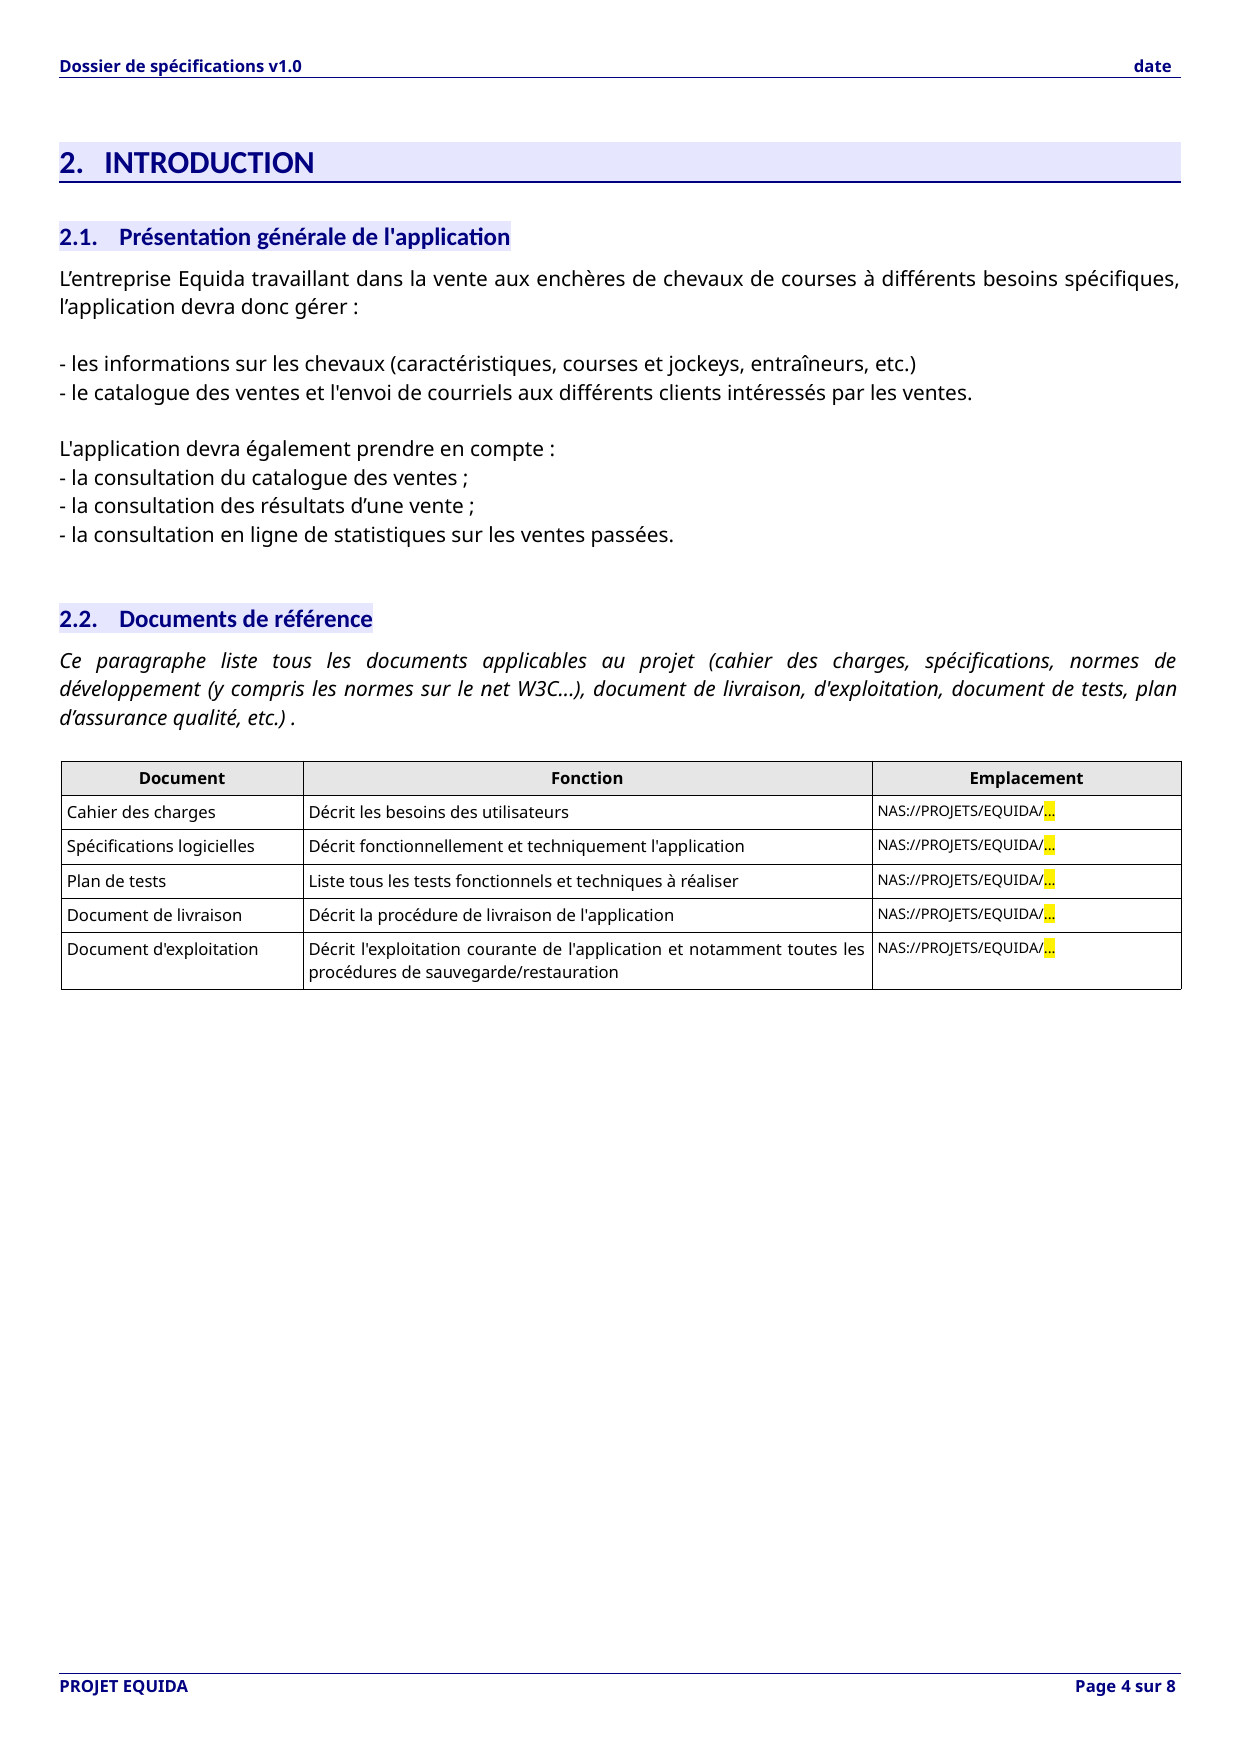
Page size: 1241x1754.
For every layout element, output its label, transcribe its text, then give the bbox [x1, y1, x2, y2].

table_cell NAS://PROJETS/EQUIDA/... [873, 865, 1181, 898]
table_cell Décrit la procédure de livraison de l'application [304, 899, 872, 932]
text - la consultation des résultats d’une vente ; [59, 491, 1181, 520]
table_cell Cahier des charges [62, 796, 303, 829]
table_cell Liste tous les tests fonctionnels et techniques à réaliser [304, 865, 872, 898]
text - les informations sur les chevaux (caractéristiques, courses et jockeys, entraîneurs, etc.) [59, 349, 1181, 378]
table_cell NAS://PROJETS/EQUIDA/... [873, 933, 1181, 989]
table_cell Décrit l'exploitation courante de l'application et notamment toutes les procédures de sauvegarde/restauration [304, 933, 872, 989]
table_cell NAS://PROJETS/EQUIDA/... [873, 796, 1181, 829]
subtitle INTRODUCTION [59, 142, 1181, 181]
table_header Fonction [304, 762, 872, 795]
table_cell NAS://PROJETS/EQUIDA/... [873, 899, 1181, 932]
table_cell Décrit fonctionnellement et techniquement l'application [304, 830, 872, 863]
text Ce paragraphe liste tous les documents applicables au projet (cahier des charges, spécifications, normes de développement (y compris les normes sur le net W3C...), document de livraison, d'exploitation, document de tests, plan d’assurance qualité, etc.) . [59, 646, 1181, 731]
text L'application devra également prendre en compte : [59, 434, 1181, 463]
text - la consultation du catalogue des ventes ; [59, 463, 1181, 491]
table_cell Décrit les besoins des utilisateurs [304, 796, 872, 829]
text - le catalogue des ventes et l'envoi de courriels aux différents clients intéressés par les ventes. [59, 378, 1181, 406]
table_cell Plan de tests [62, 865, 303, 898]
table_header Document [62, 762, 303, 795]
table_header Emplacement [873, 762, 1181, 795]
subtitle Présentation générale de l'application [511, 221, 1181, 251]
table_cell NAS://PROJETS/EQUIDA/... [873, 830, 1181, 863]
subtitle Documents de référence [373, 603, 1181, 633]
table_cell Spécifications logicielles [62, 830, 303, 863]
table_cell Document de livraison [62, 899, 303, 932]
table_cell Document d'exploitation [62, 933, 303, 989]
text - la consultation en ligne de statistiques sur les ventes passées. [59, 520, 1181, 548]
text L’entreprise Equida travaillant dans la vente aux enchères de chevaux de courses à différents besoins spécifiques, l’application devra donc gérer : [59, 264, 1181, 321]
